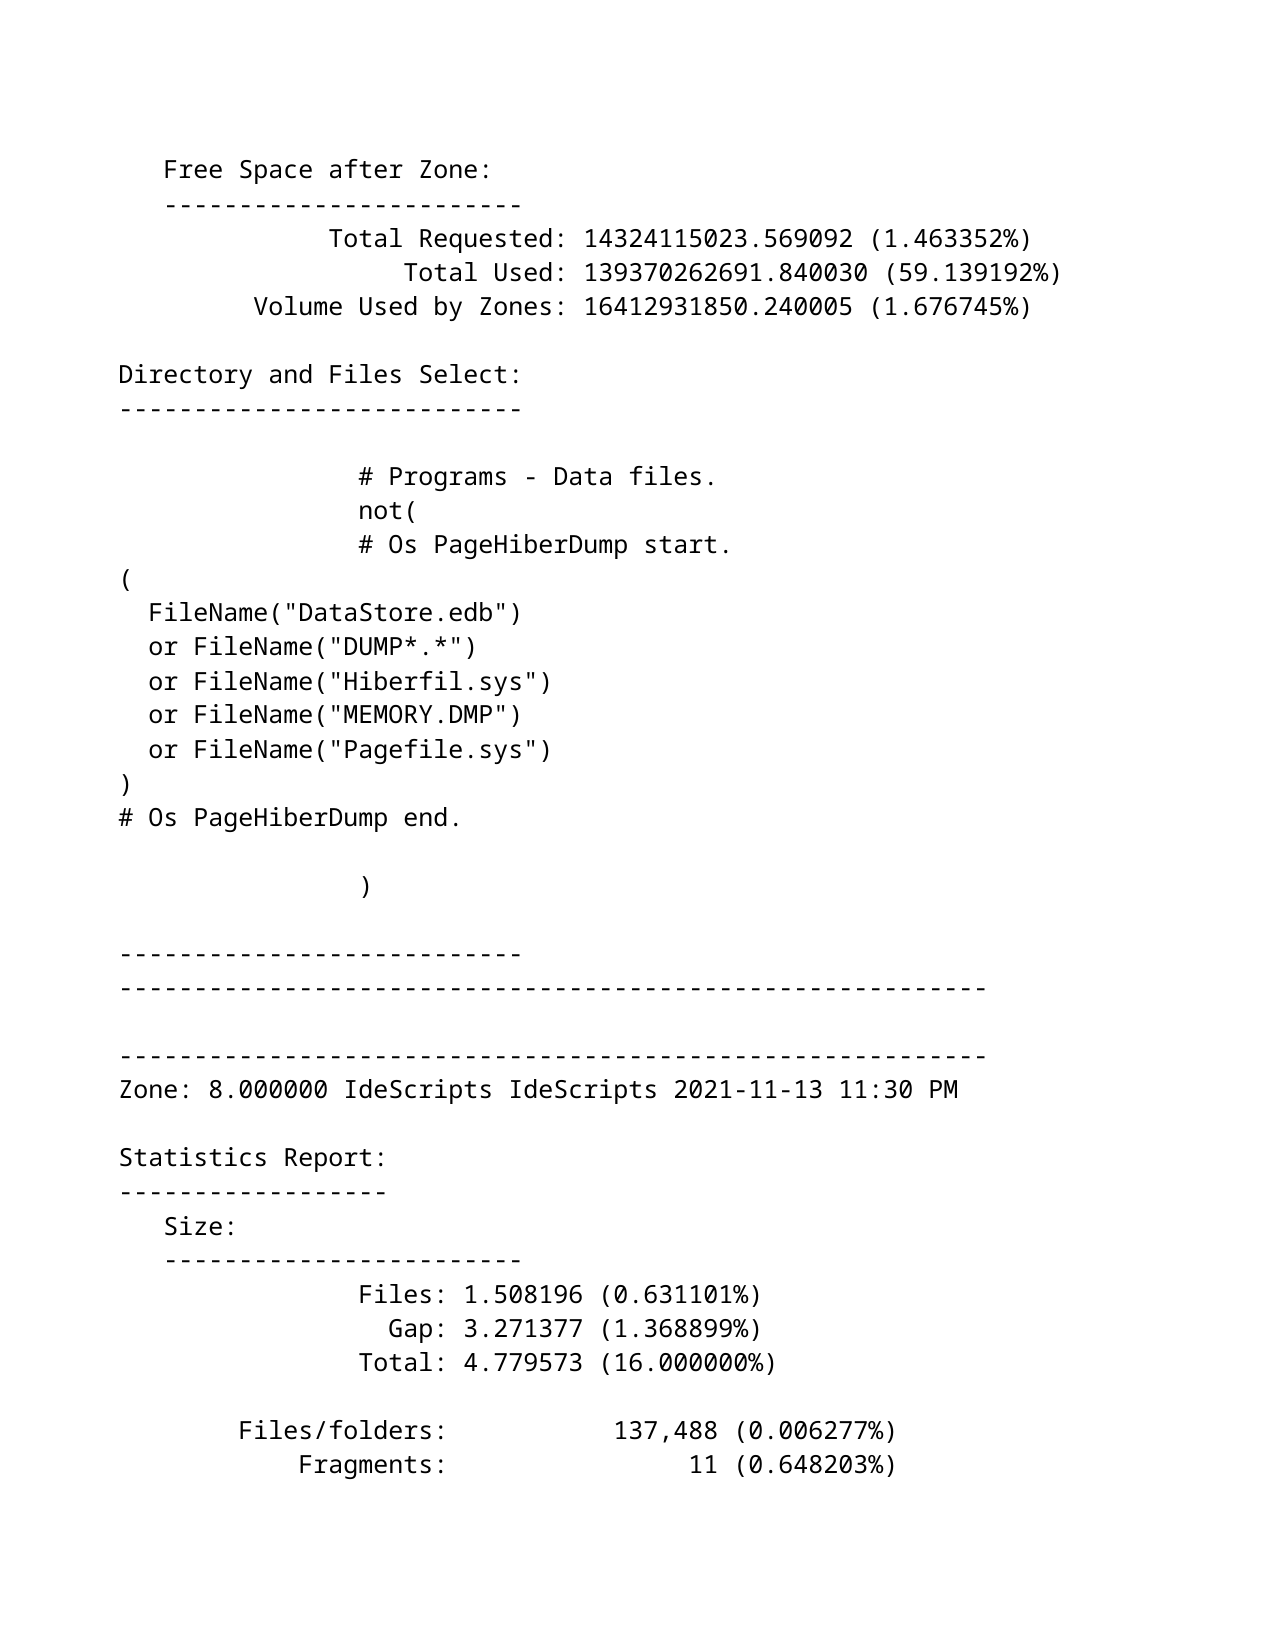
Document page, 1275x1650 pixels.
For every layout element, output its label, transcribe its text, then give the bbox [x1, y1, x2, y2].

text ---------------------------------------------------------- [118, 1038, 1157, 1072]
text Gap: 3.271377 (1.368899%) [118, 1310, 1157, 1344]
text Files/folders: 137,488 (0.006277%) [118, 1412, 1157, 1447]
text # Programs - Data files. [118, 459, 1157, 493]
text or FileName("MEMORY.DMP") [118, 697, 1157, 731]
text --------------------------- [118, 936, 1157, 970]
text Fragments: 11 (0.648203%) [118, 1447, 1157, 1481]
text Directory and Files Select: [118, 357, 1157, 391]
text ) [118, 867, 1157, 902]
text or FileName("Hiberfil.sys") [118, 663, 1157, 697]
text ------------------------ [118, 186, 1157, 220]
text ------------------ [118, 1174, 1157, 1208]
text Total: 4.779573 (16.000000%) [118, 1344, 1157, 1378]
text FileName("DataStore.edb") [118, 595, 1157, 629]
text --------------------------- [118, 391, 1157, 425]
text ---------------------------------------------------------- [118, 970, 1157, 1004]
text Files: 1.508196 (0.631101%) [118, 1276, 1157, 1310]
text ------------------------ [118, 1242, 1157, 1276]
text Zone: 8.000000 IdeScripts IdeScripts 2021-11-13 11:30 PM [118, 1072, 1157, 1106]
text not( [118, 493, 1157, 527]
text or FileName("DUMP*.*") [118, 629, 1157, 663]
text # Os PageHiberDump start. [118, 527, 1157, 561]
text ) [118, 765, 1157, 799]
text Size: [118, 1208, 1157, 1242]
text # Os PageHiberDump end. [118, 799, 1157, 833]
text Volume Used by Zones: 16412931850.240005 (1.676745%) [118, 288, 1157, 322]
text Statistics Report: [118, 1140, 1157, 1174]
text ( [118, 561, 1157, 595]
text Total Requested: 14324115023.569092 (1.463352%) [118, 220, 1157, 254]
text or FileName("Pagefile.sys") [118, 731, 1157, 765]
text Total Used: 139370262691.840030 (59.139192%) [118, 254, 1157, 288]
text Free Space after Zone: [118, 152, 1157, 186]
